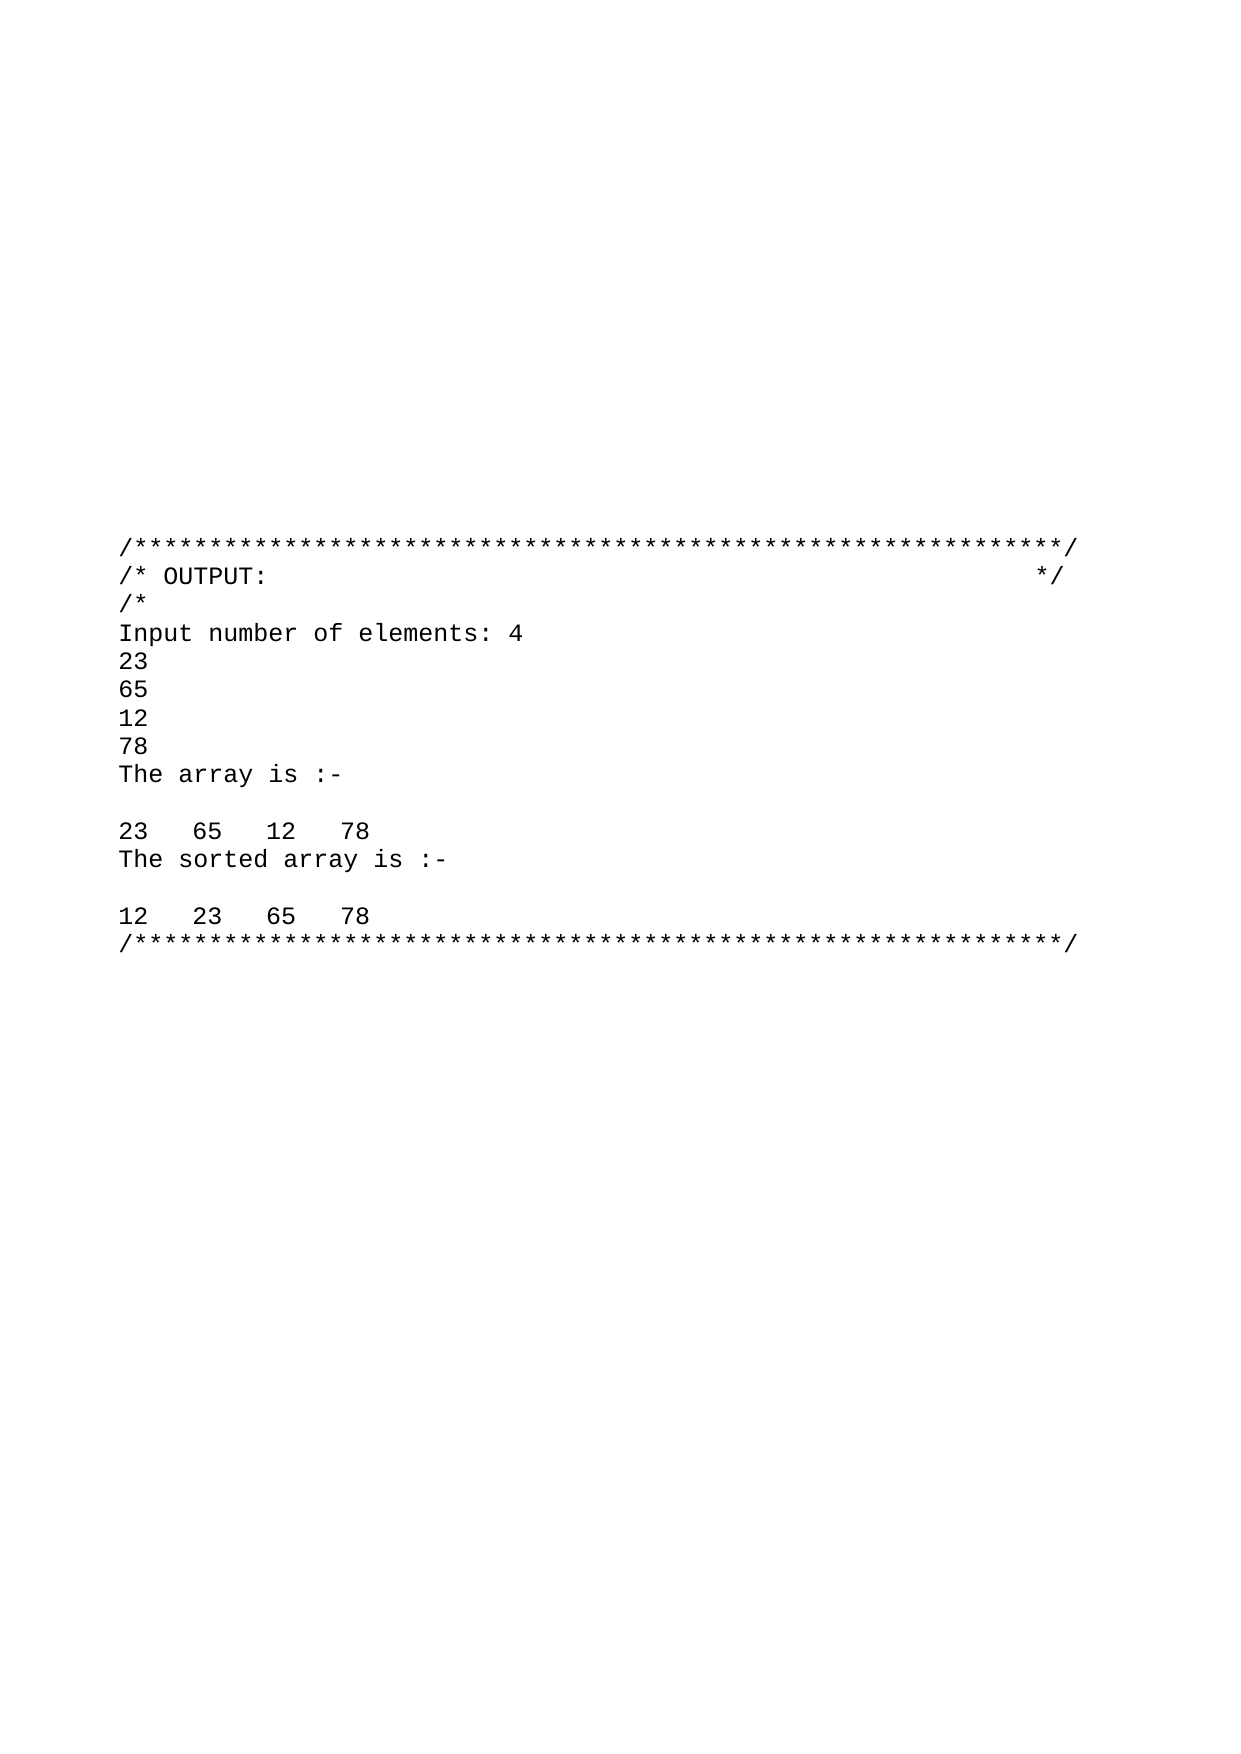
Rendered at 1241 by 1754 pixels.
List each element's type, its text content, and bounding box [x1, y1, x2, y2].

text 12 23 65 78 [118, 903, 1122, 932]
text 23 65 12 78 [118, 818, 1122, 847]
text /* OUTPUT: */ [118, 563, 1122, 592]
text The array is :- [118, 762, 1122, 790]
text 12 [118, 705, 1122, 733]
text /* [118, 592, 1122, 620]
text 78 [118, 733, 1122, 762]
text 65 [118, 677, 1122, 705]
text The sorted array is :- [118, 847, 1122, 875]
text /**************************************************************/ [118, 535, 1122, 563]
text 23 [118, 648, 1122, 677]
text Input number of elements: 4 [118, 620, 1122, 648]
text /**************************************************************/ [118, 932, 1122, 960]
